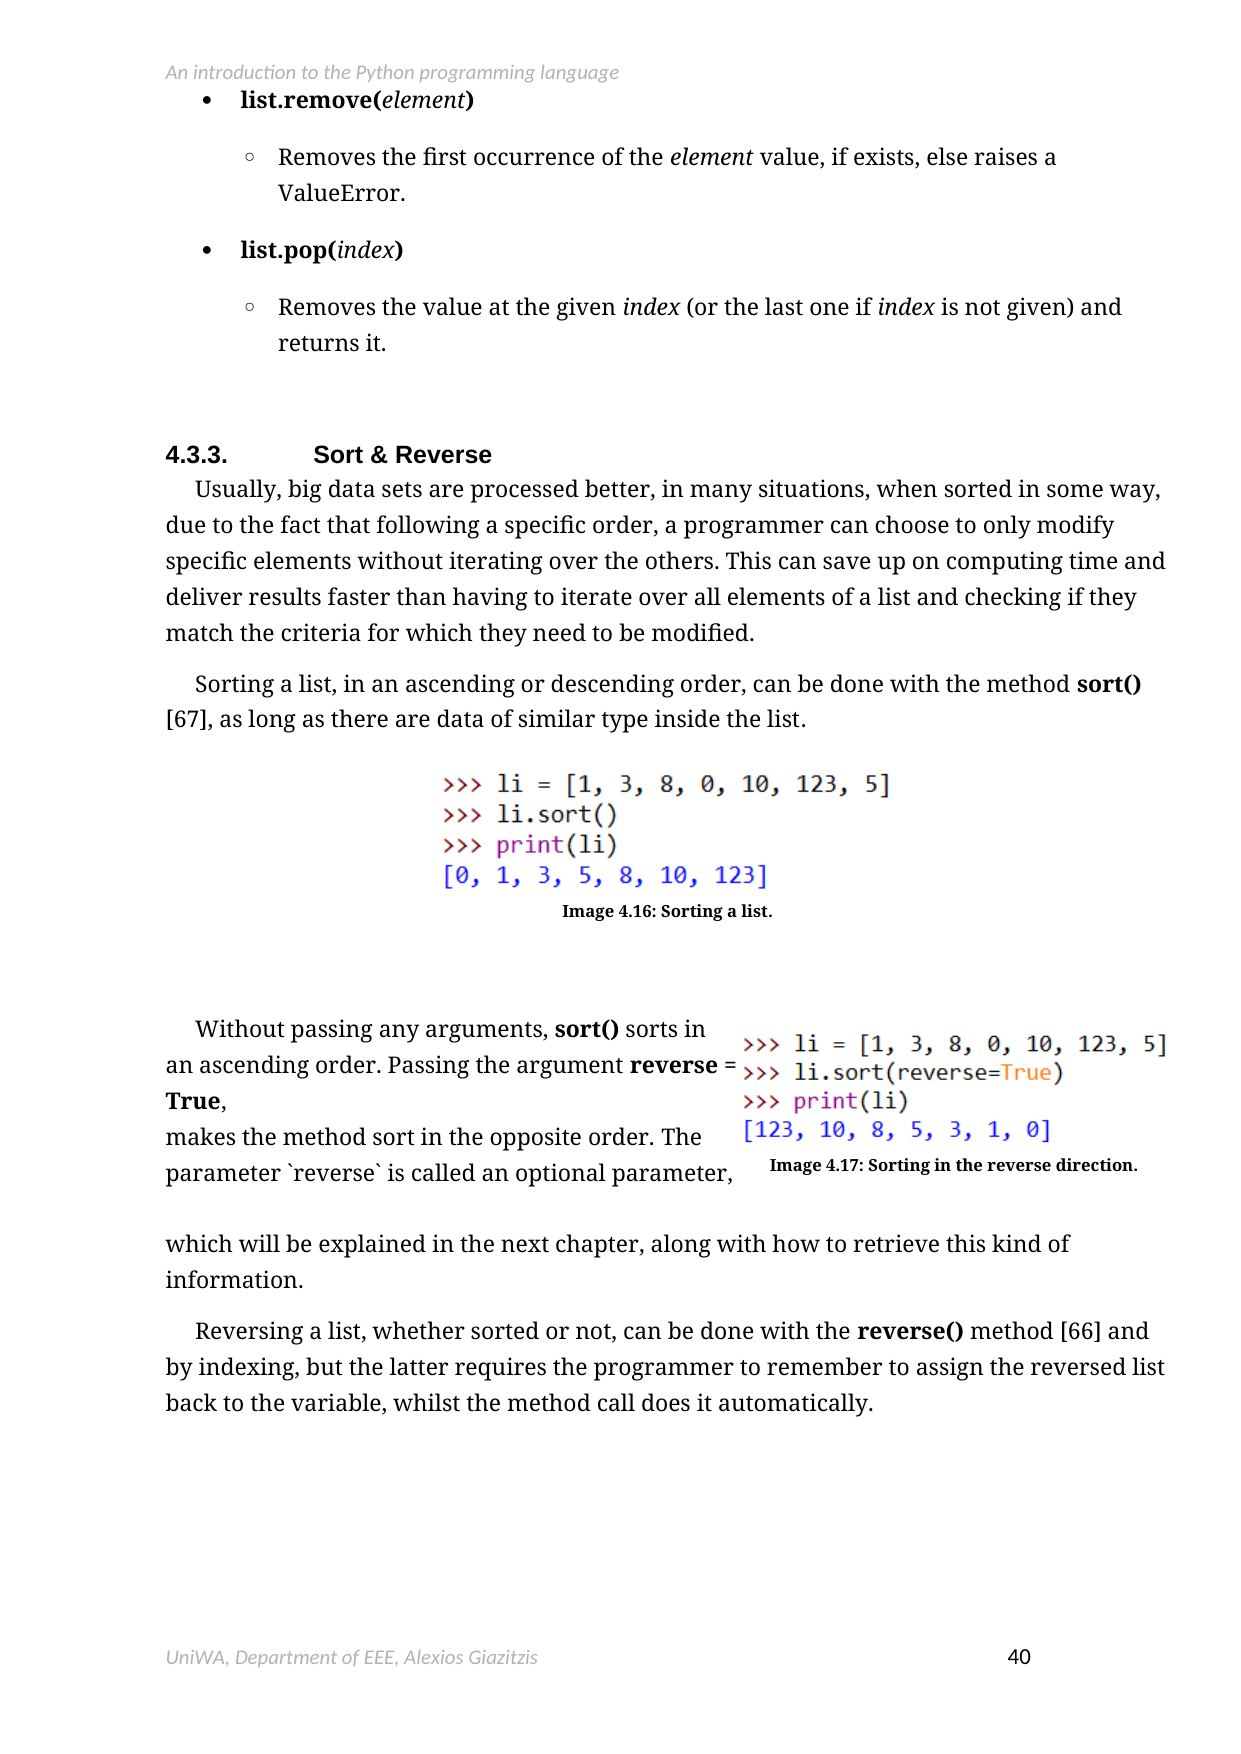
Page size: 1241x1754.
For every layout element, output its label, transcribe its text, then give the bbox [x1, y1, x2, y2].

picture [435, 771, 900, 897]
text Without passing any arguments, sort() sorts in an ascending order. Passing the argument reverse = True, makes the method sort in the opposite order. The parameter `reverse` is called an optional parameter, which will be explained in the next chapter, along with how to retrieve this kind of information. [165, 1013, 1169, 1296]
text Image 4.16: Sorting a list. [435, 897, 899, 922]
list list.remove(element) [203, 84, 1169, 116]
text Reversing a list, whether sorted or not, can be done with the reverse() method [66] and by indexing, but the latter requires the programmer to remember to assign the reversed list back to the variable, whilst the method call does it automatically. [165, 1315, 1169, 1418]
list list.pop(index) [203, 234, 1169, 265]
text Sorting a list, in an ascending or descending order, can be done with the method sort() [67], as long as there are data of similar type inside the list. [165, 667, 1169, 735]
subtitle Sort & Reverse [165, 440, 1169, 469]
picture [738, 1032, 1170, 1150]
list Removes the first occurrence of the element value, if exists, else raises a ValueError. [240, 141, 1169, 208]
list Removes the value at the given index (or the last one if index is not given) and returns it. [240, 291, 1169, 358]
text Image 4.17: Sorting in the reverse direction. [738, 1150, 1169, 1176]
text Usually, big data sets are processed better, in many situations, when sorted in some way, due to the fact that following a specific order, a programmer can choose to only modify specific elements without iterating over the others. This can save up on computing time and deliver results faster than having to iterate over all elements of a list and checking if they match the criteria for which they need to be modified. [165, 473, 1169, 648]
